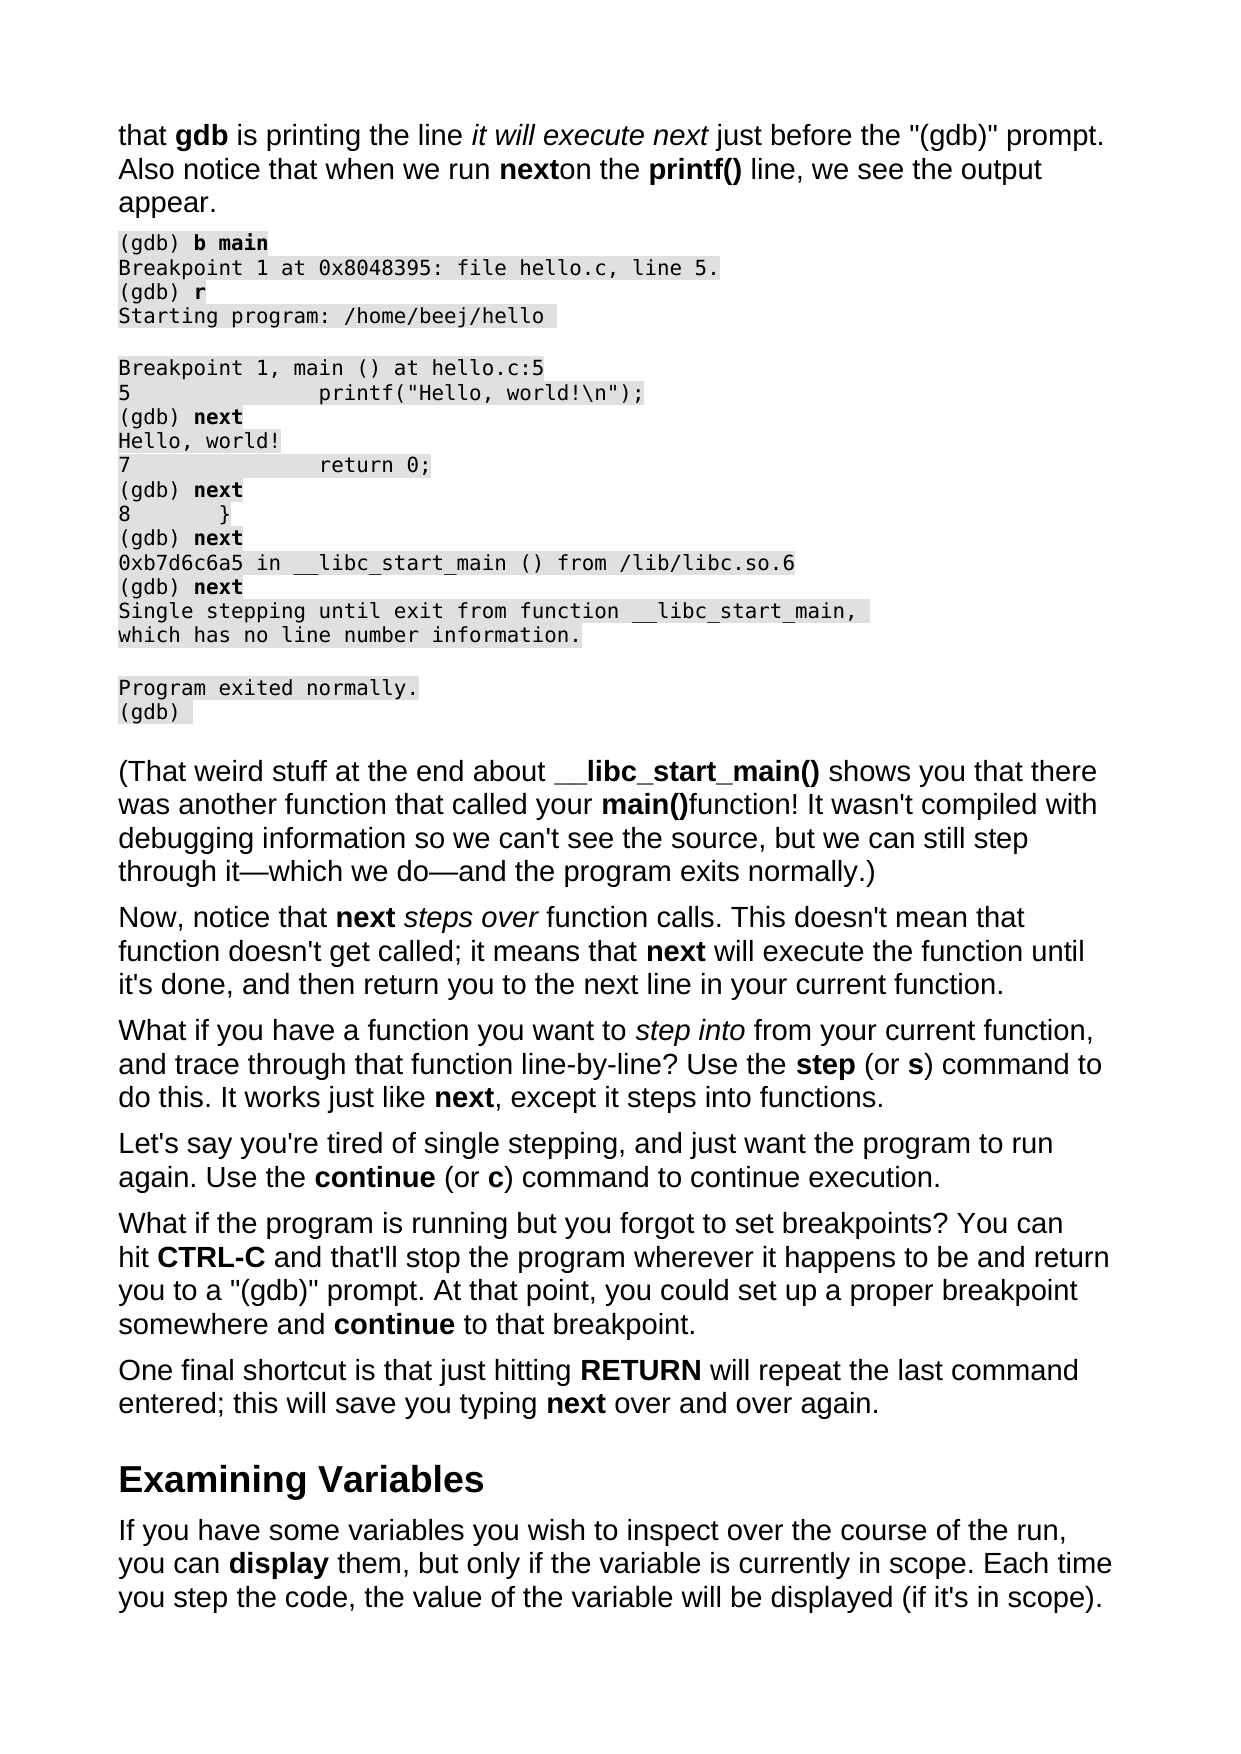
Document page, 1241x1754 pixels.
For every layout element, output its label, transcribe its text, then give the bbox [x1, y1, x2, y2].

text If you have some variables you wish to inspect over the course of the run, you can display them, but only if the variable is currently in scope. Each time you step the code, the value of the variable will be displayed (if it's in scope). [118, 1513, 1122, 1614]
text Program exited normally. [118, 676, 1122, 700]
text 5 printf("Hello, world!\n"); [118, 381, 1122, 405]
text Breakpoint 1 at 0x8048395: file hello.c, line 5. [118, 256, 1122, 280]
text (gdb) [118, 700, 1122, 724]
text (gdb) next [118, 575, 1122, 599]
text 8 } [118, 502, 1122, 526]
text One final shortcut is that just hitting RETURN will repeat the last command entered; this will save you typing next over and over again. [118, 1353, 1122, 1420]
text Examining Variables [118, 1457, 1122, 1501]
text Now, notice that next steps over function calls. This doesn't mean that function doesn't get called; it means that next will execute the function until it's done, and then return you to the next line in your current function. [118, 900, 1122, 1001]
text 7 return 0; [118, 453, 1122, 478]
text Starting program: /home/beej/hello [118, 304, 1122, 328]
text (gdb) next [118, 526, 1122, 551]
text (That weird stuff at the end about __libc_start_main() shows you that there was another function that called your main()function! It wasn't compiled with debugging information so we can't see the source, but we can still step through it—which we do—and the program exits normally.) [118, 754, 1122, 888]
text that gdb is printing the line it will execute next just before the "(gdb)" prompt. Also notice that when we run nexton the printf() line, we see the output appear. [118, 118, 1122, 219]
text (gdb) next [118, 478, 1122, 502]
text (gdb) r [118, 280, 1122, 304]
text Hello, world! [118, 429, 1122, 453]
text What if the program is running but you forgot to set breakpoints? You can hit CTRL-C and that'll stop the program wherever it happens to be and return you to a "(gdb)" prompt. At that point, you could set up a proper breakpoint somewhere and continue to that breakpoint. [118, 1206, 1122, 1340]
text 0xb7d6c6a5 in __libc_start_main () from /lib/libc.so.6 [118, 551, 1122, 575]
text (gdb) next [118, 405, 1122, 429]
text Breakpoint 1, main () at hello.c:5 [118, 356, 1122, 381]
text Single stepping until exit from function __libc_start_main, [118, 599, 1122, 623]
text What if you have a function you want to step into from your current function, and trace through that function line-by-line? Use the step (or s) command to do this. It works just like next, except it steps into functions. [118, 1013, 1122, 1114]
text which has no line number information. [118, 623, 1122, 648]
text Let's say you're tired of single stepping, and just want the program to run again. Use the continue (or c) command to continue execution. [118, 1127, 1122, 1194]
text (gdb) b main [118, 231, 1122, 256]
